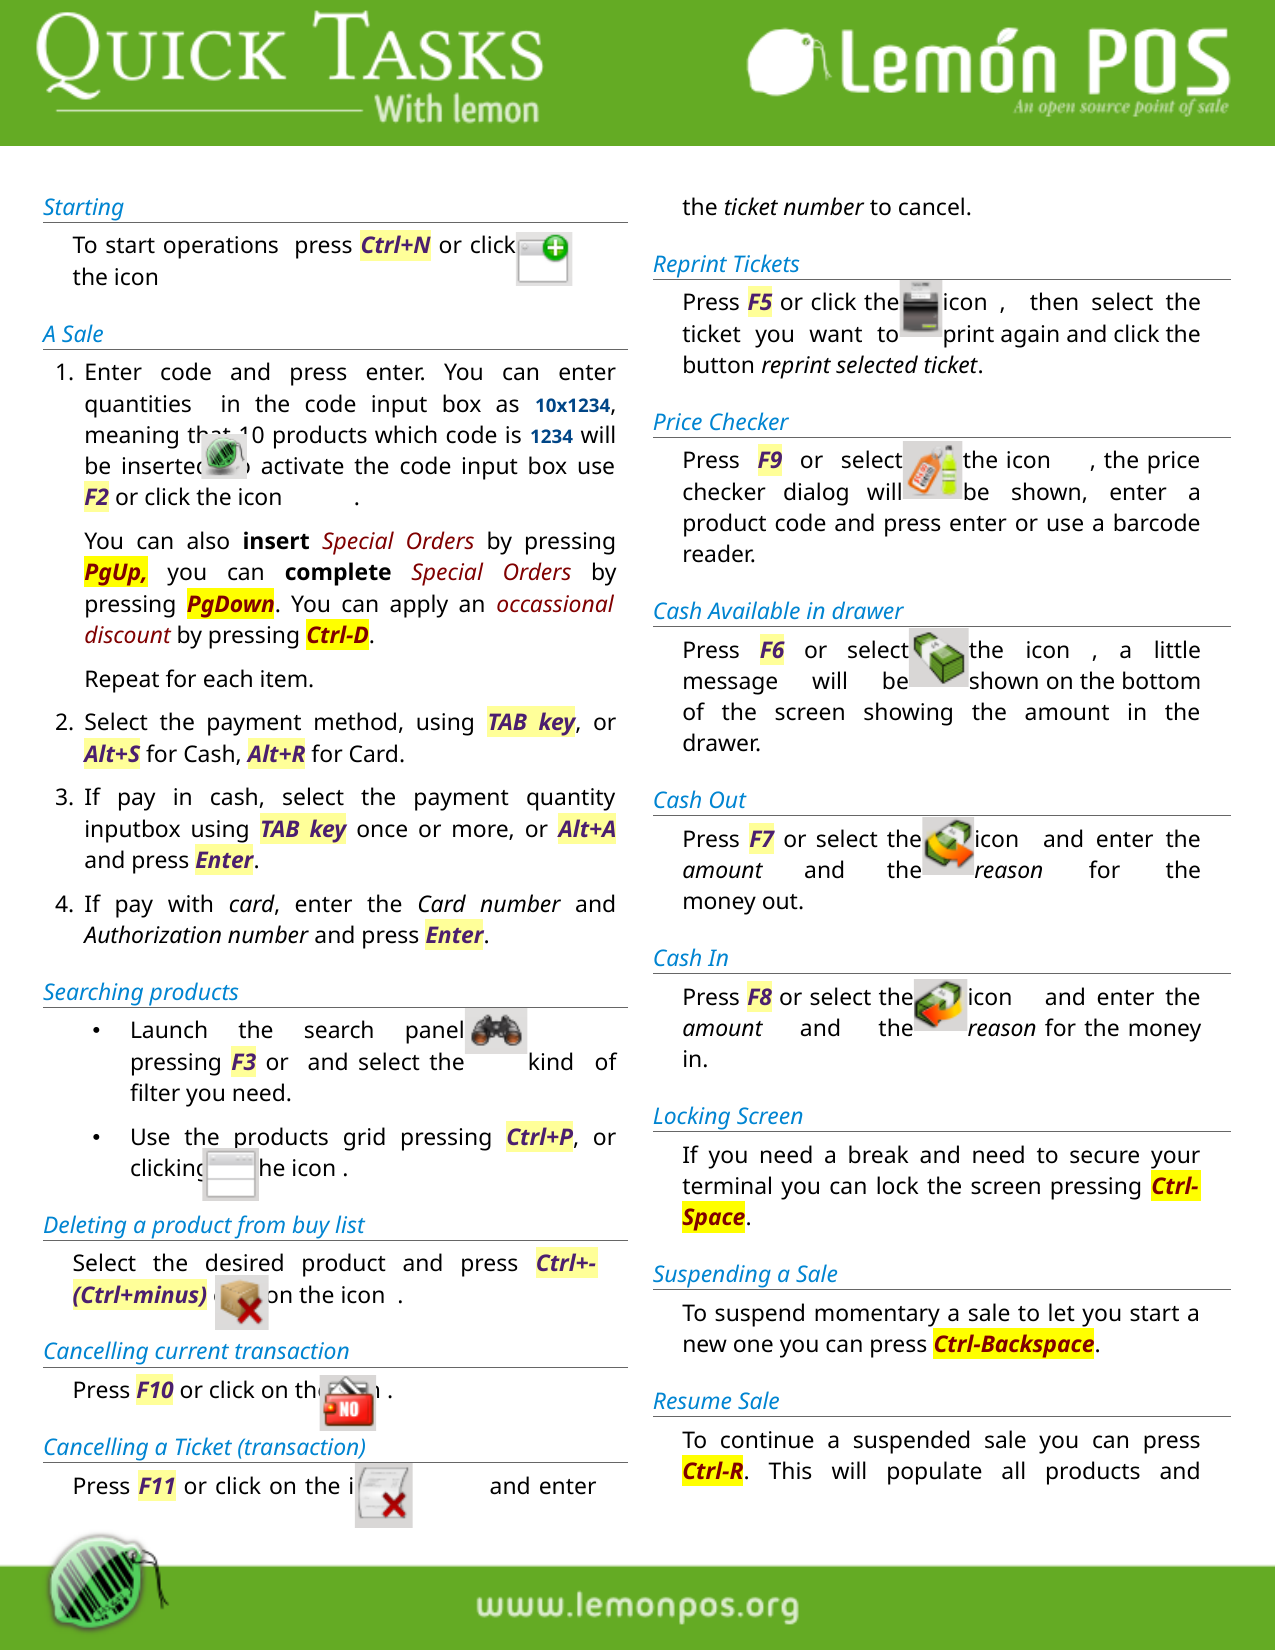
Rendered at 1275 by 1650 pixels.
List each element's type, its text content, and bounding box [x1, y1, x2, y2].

picture [902, 441, 963, 499]
text Price Checker [653, 406, 1231, 437]
text Select the desired product and press Ctrl+- (Ctrl+minus) click on the icon . [72, 1247, 598, 1310]
text Press F8 or select the icon and enter the amount and the reason for the money in. [682, 981, 1201, 1074]
text Press F11 or click on the icon and enter the ticket number to cancel. [72, 1469, 354, 1501]
list If pay in cash, select the payment quantity inputbox using TAB key once or more, or Alt+A and press Enter. [55, 781, 616, 875]
list If pay with card, enter the Card number and Authorization number and press Enter. [55, 887, 616, 950]
picture [913, 979, 968, 1031]
picture [0, 1463, 1275, 1650]
picture [515, 232, 573, 286]
text Resume Sale [653, 1385, 1231, 1416]
text Searching products [43, 976, 628, 1007]
picture [922, 817, 975, 875]
picture [201, 434, 247, 479]
text Press F11 or click on the icon and enter the ticket number to cancel. [413, 1469, 598, 1501]
text Cancelling current transaction [43, 1335, 628, 1367]
list Enter code and press enter. You can enter quantities in the code input box as 10x1234, meaning that 10 products which code is 1234 will be inserted. To activate the code input box use F2 or click the icon . [55, 356, 616, 512]
text Press F5 or click the icon , then select the ticket you want to print again and click the button reprint selected ticket. [682, 286, 1201, 380]
text Press F11 or click on the icon and enter the ticket number to cancel. [682, 191, 1201, 222]
text Press F10 or click on the icon . [173, 1374, 598, 1405]
text To continue a suspended sale you can press Ctrl-R. This will populate all products and [682, 1424, 1201, 1486]
text Reprint Tickets [653, 247, 1231, 279]
text To start operations press Ctrl+N or click the icon [72, 229, 598, 292]
list Repeat for each item. [55, 662, 616, 694]
text A Sale [43, 317, 628, 349]
text Cancelling a Ticket (transaction) [43, 1431, 628, 1462]
text Press F9 or select the icon , the price checker dialog will be shown, enter a product code and press enter or use a barcode reader. [682, 444, 1201, 569]
list Launch the search panel pressing F3 or and select the kind of filter you need. [92, 1014, 616, 1108]
list Use the products grid pressing Ctrl+P, or clicking on the icon . [92, 1121, 616, 1183]
text Cash In [653, 942, 1231, 973]
picture [464, 1008, 528, 1054]
picture [908, 628, 969, 687]
picture [202, 1148, 259, 1201]
text Locking Screen [653, 1100, 1231, 1131]
text Press F7 or select the icon and enter the amount and the reason for the money out. [682, 823, 1201, 917]
text Suspending a Sale [653, 1258, 1231, 1289]
text Press F10 or click on the icon . [72, 1374, 136, 1405]
picture [899, 280, 943, 337]
text Starting [43, 191, 628, 222]
text If you need a break and need to secure your terminal you can lock the screen pressing Ctrl-Space. [682, 1139, 1201, 1233]
text Cash Available in drawer [653, 595, 1231, 626]
text To suspend momentary a sale to let you start a new one you can press Ctrl-Backspace. [682, 1297, 1201, 1359]
text Cash Out [653, 784, 1231, 815]
list Select the payment method, using TAB key, or Alt+S for Cash, Alt+R for Card. [55, 706, 616, 769]
list You can also insert Special Orders by pressing PgUp, you can complete Special Orders by pressing PgDown. You can apply an occassional discount by pressing Ctrl-D. [55, 525, 616, 650]
picture [319, 1375, 377, 1431]
text Press F6 or select the icon , a little message will be shown on the bottom of the screen showing the amount in the drawer. [682, 633, 1201, 758]
picture [215, 1275, 269, 1330]
picture [0, 0, 1275, 146]
text Deleting a product from buy list [43, 1208, 628, 1240]
